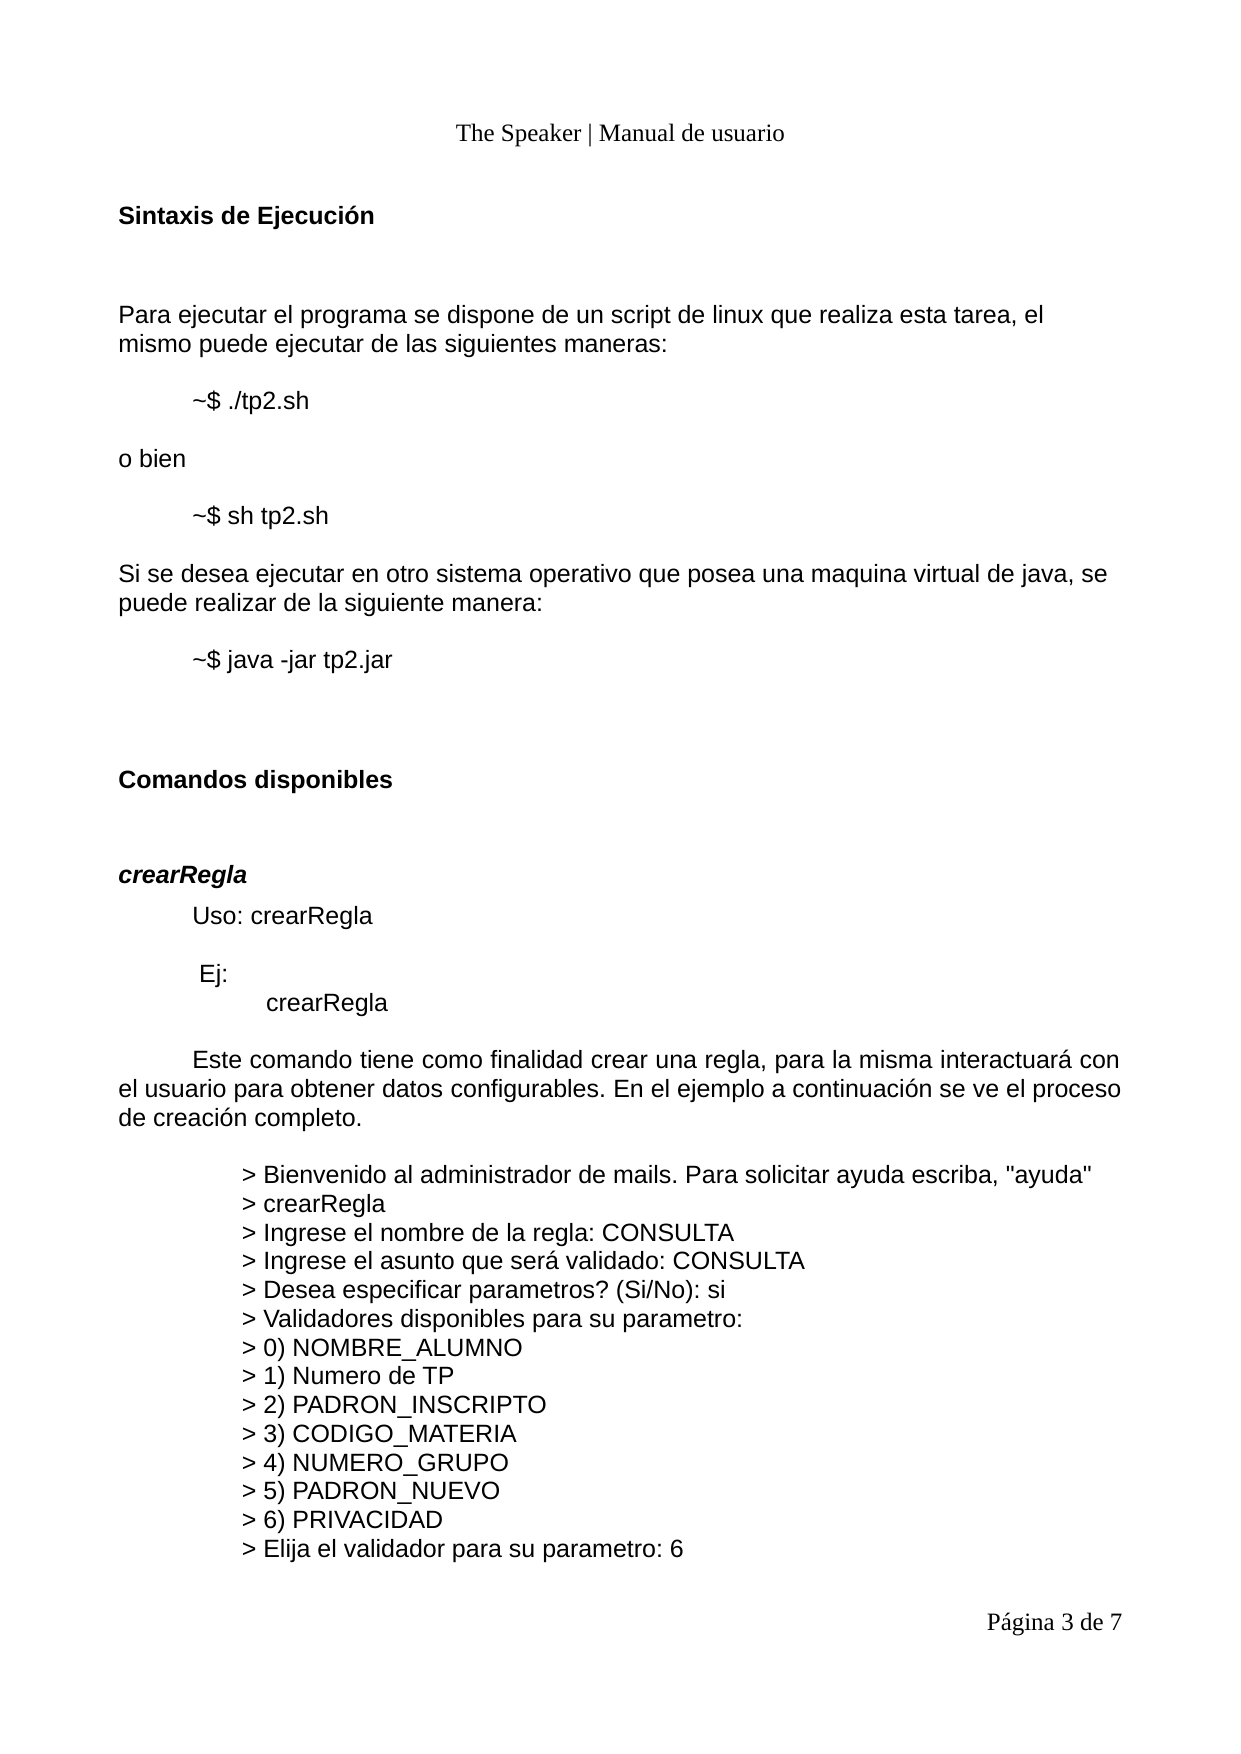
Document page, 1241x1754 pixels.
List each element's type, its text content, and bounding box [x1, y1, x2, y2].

text > 5) PADRON_NUEVO [118, 1476, 1122, 1505]
text o bien [118, 444, 1122, 473]
text Uso: crearRegla [118, 901, 1122, 930]
text > Elija el validador para su parametro: 6 [118, 1534, 1122, 1563]
subtitle crearRegla [118, 860, 1122, 889]
text > 3) CODIGO_MATERIA [118, 1419, 1122, 1448]
text Para ejecutar el programa se dispone de un script de linux que realiza esta tarea, el mismo puede ejecutar de las siguientes maneras: [118, 300, 1122, 358]
text > Ingrese el asunto que será validado: CONSULTA [118, 1246, 1122, 1275]
text > Bienvenido al administrador de mails. Para solicitar ayuda escriba, "ayuda" [118, 1160, 1122, 1189]
text > 1) Numero de TP [118, 1361, 1122, 1390]
text ~$ java -jar tp2.jar [118, 645, 1122, 674]
text Ej: [118, 959, 1122, 988]
text ~$ sh tp2.sh [118, 501, 1122, 530]
text > Validadores disponibles para su parametro: [118, 1304, 1122, 1333]
text > crearRegla [118, 1189, 1122, 1218]
text > Ingrese el nombre de la regla: CONSULTA [118, 1218, 1122, 1246]
text Si se desea ejecutar en otro sistema operativo que posea una maquina virtual de java, se puede realizar de la siguiente manera: [118, 559, 1122, 616]
text crearRegla [118, 988, 1122, 1016]
text Este comando tiene como finalidad crear una regla, para la misma interactuará con el usuario para obtener datos configurables. En el ejemplo a continuación se ve el proceso de creación completo. [118, 1045, 1122, 1131]
text > Desea especificar parametros? (Si/No): si [118, 1275, 1122, 1304]
text > 0) NOMBRE_ALUMNO [118, 1333, 1122, 1361]
subtitle Sintaxis de Ejecución [118, 201, 1122, 230]
text > 6) PRIVACIDAD [118, 1505, 1122, 1534]
text > 4) NUMERO_GRUPO [118, 1448, 1122, 1476]
text > 2) PADRON_INSCRIPTO [118, 1390, 1122, 1419]
subtitle Comandos disponibles [118, 765, 1122, 794]
text ~$ ./tp2.sh [118, 386, 1122, 415]
